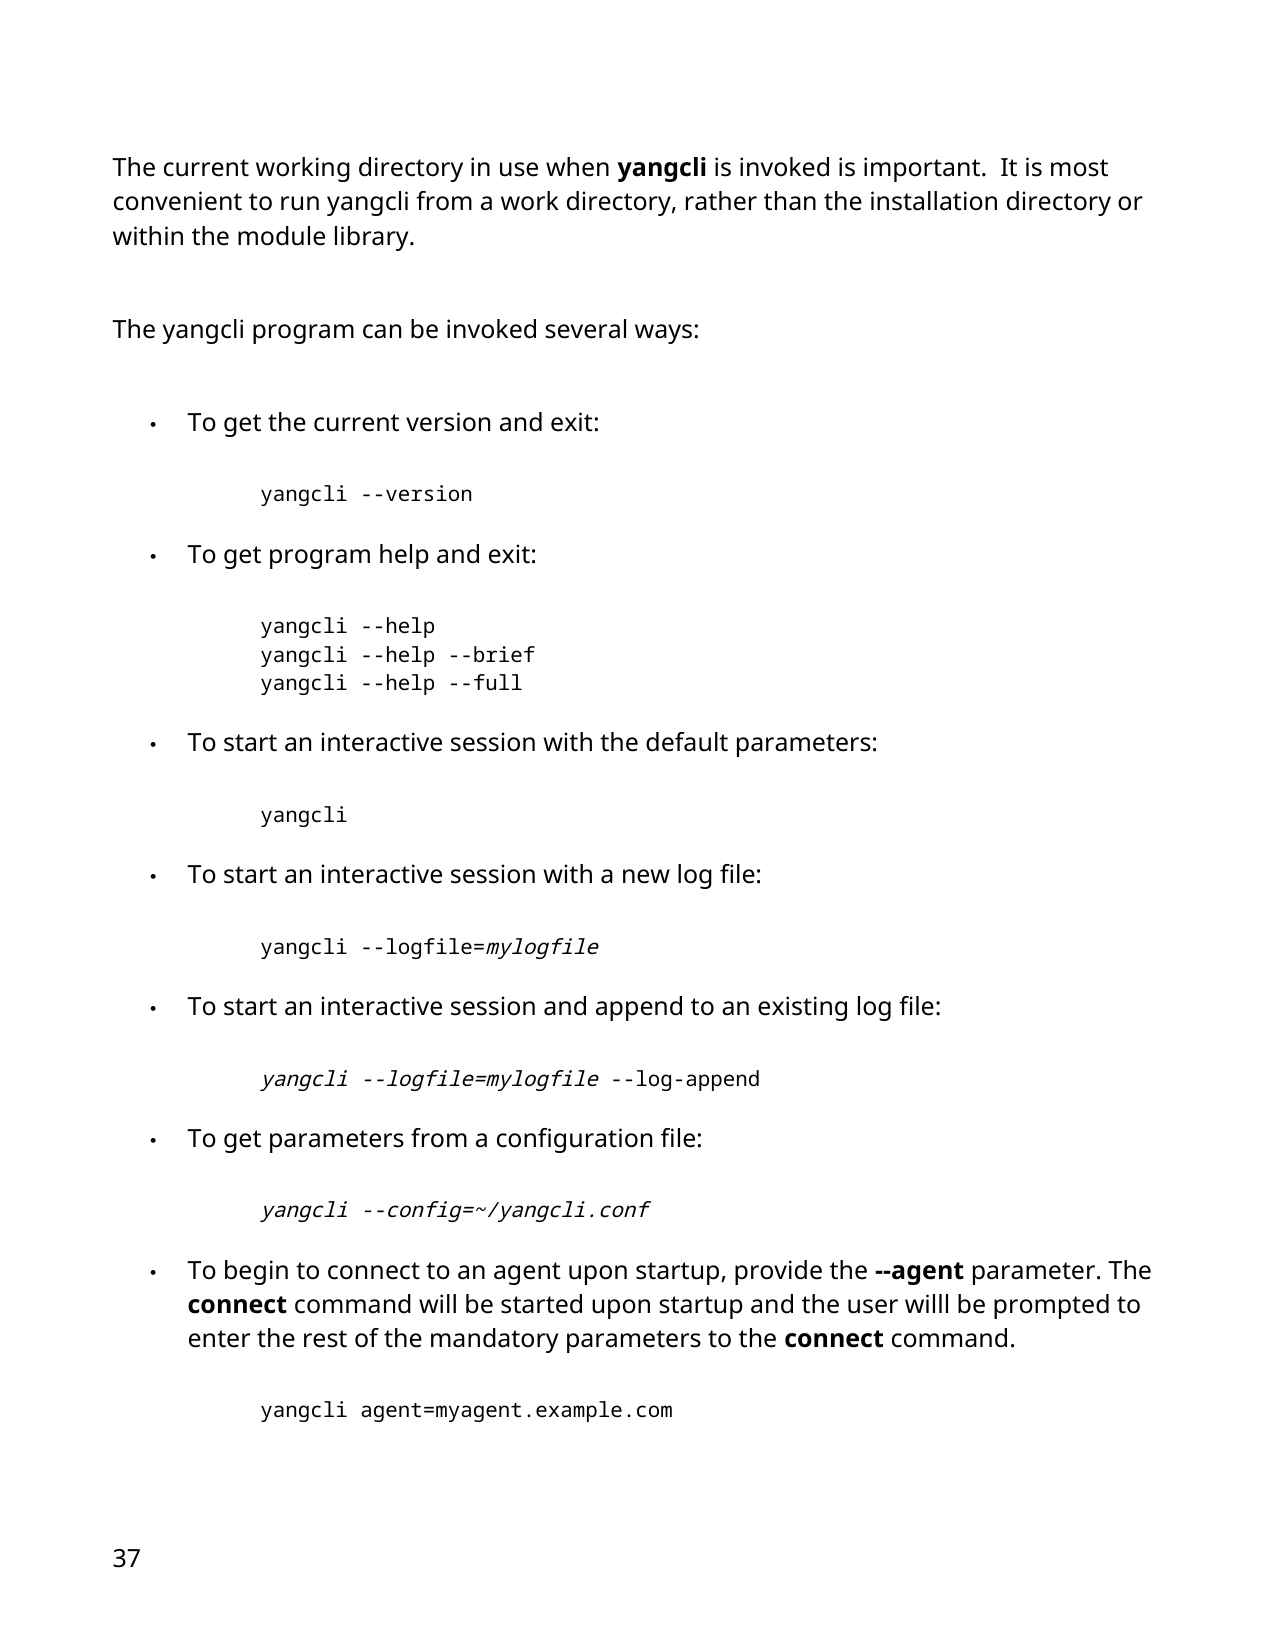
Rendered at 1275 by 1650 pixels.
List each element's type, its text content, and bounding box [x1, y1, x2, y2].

list To begin to connect to an agent upon startup, provide the --agent parameter. The connect command will be started upon startup and the user willl be prompted to enter the rest of the mandatory parameters to the connect command. [150, 1252, 1200, 1355]
list To get program help and exit: [150, 536, 1200, 570]
list To get parameters from a configuration file: [150, 1121, 1200, 1155]
list To start an interactive session with a new log file: [150, 857, 1200, 891]
list To start an interactive session with the default parameters: [150, 725, 1200, 759]
text yangcli --config=~/yangcli.conf [112, 1196, 1200, 1224]
text The current working directory in use when yangcli is invoked is important. It is most convenient to run yangcli from a work directory, rather than the installation directory or within the module library. [112, 150, 1200, 252]
text yangcli --help [112, 611, 1200, 640]
text yangcli [112, 800, 1200, 828]
list To start an interactive session and append to an existing log file: [150, 989, 1200, 1023]
text yangcli --logfile=mylogfile --log-append [112, 1064, 1200, 1092]
text The yangcli program can be invoked several ways: [112, 311, 1200, 345]
text yangcli --help --brief [112, 640, 1200, 668]
text yangcli --logfile=mylogfile [112, 932, 1200, 960]
text yangcli agent=myagent.example.com [112, 1396, 1200, 1424]
text yangcli --help --full [112, 668, 1200, 697]
list To get the current version and exit: [150, 404, 1200, 438]
text yangcli --version [112, 479, 1200, 508]
